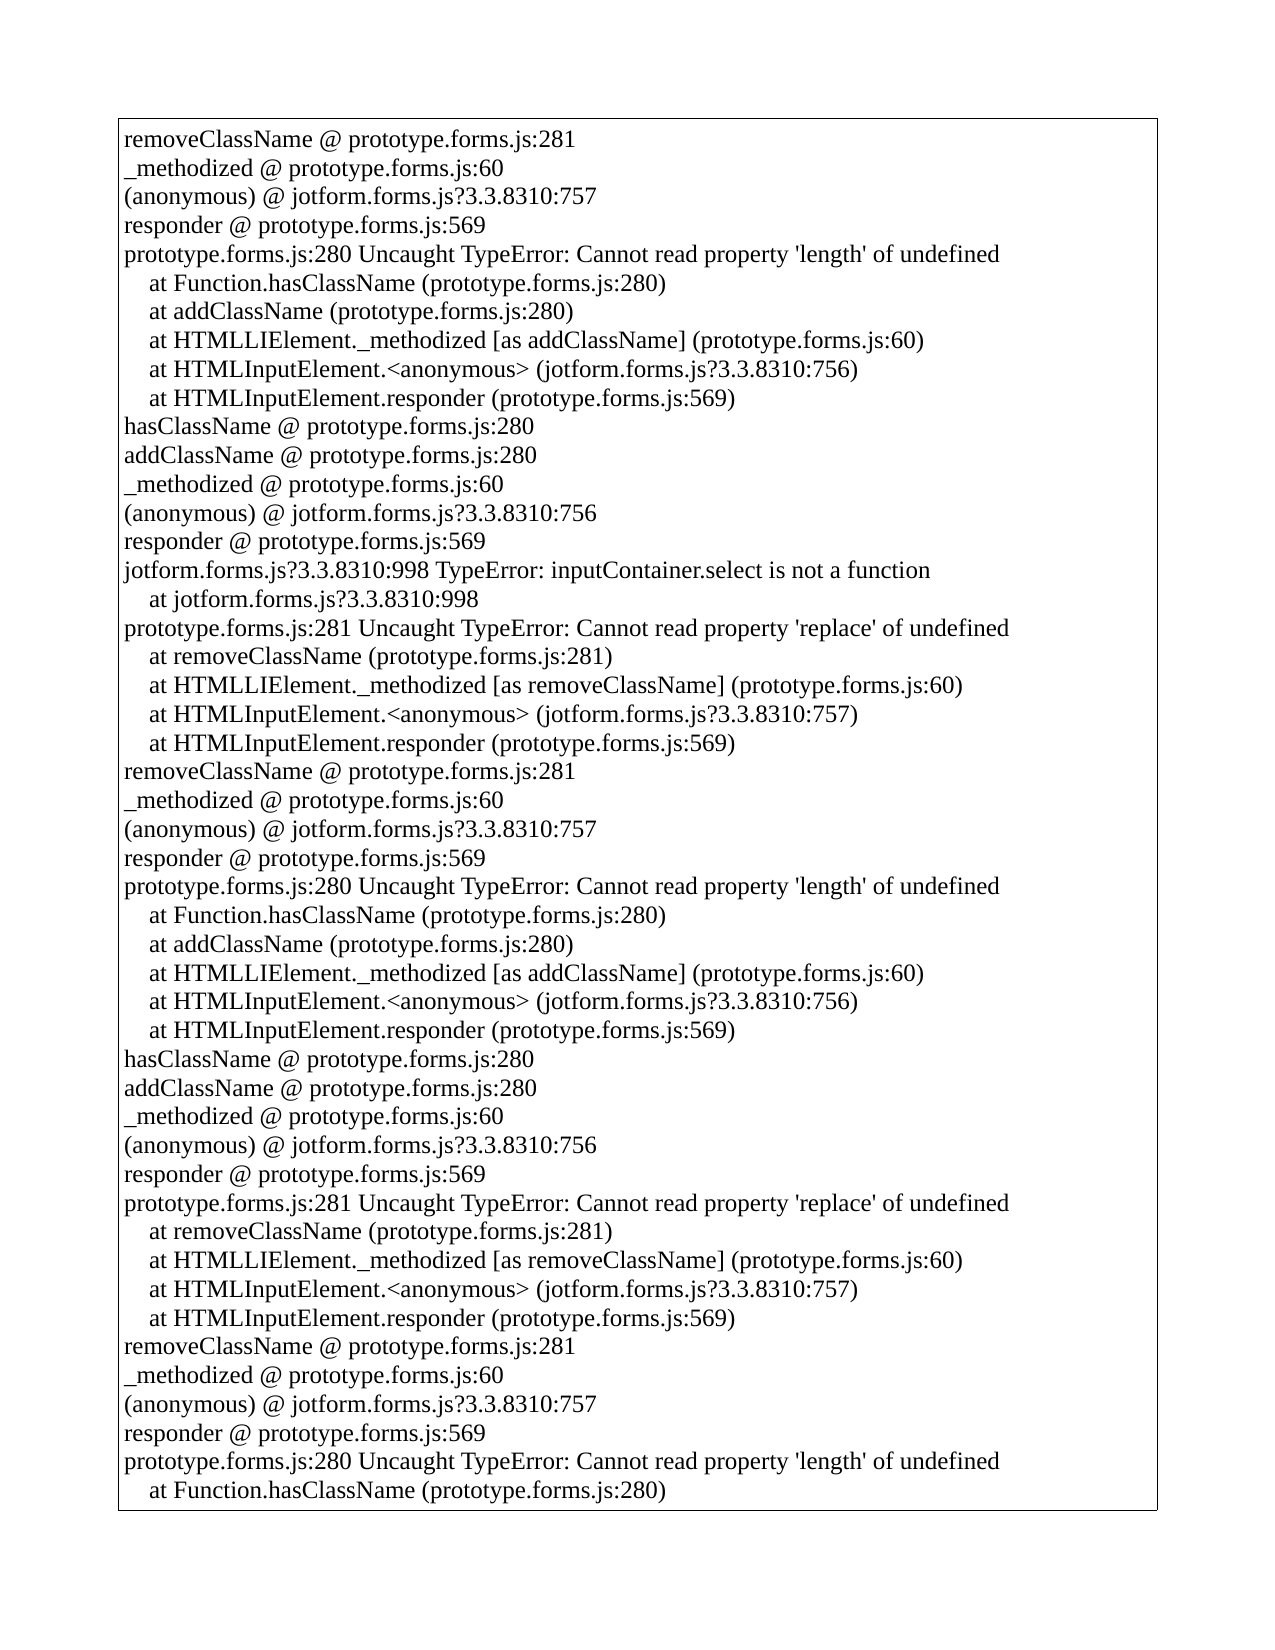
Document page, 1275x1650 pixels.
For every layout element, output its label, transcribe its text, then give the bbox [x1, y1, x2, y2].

table_header removeClassName @ prototype.forms.js:281 _methodized @ prototype.forms.js:60 (anonymous) @ jotform.forms.js?3.3.8310:757 responder @ prototype.forms.js:569 prototype.forms.js:280 Uncaught TypeError: Cannot read property 'length' of undefined at Function.hasClassName (prototype.forms.js:280) at addClassName (prototype.forms.js:280) at HTMLLIElement._methodized [as addClassName] (prototype.forms.js:60) at HTMLInputElement.<anonymous> (jotform.forms.js?3.3.8310:756) at HTMLInputElement.responder (prototype.forms.js:569) hasClassName @ prototype.forms.js:280 addClassName @ prototype.forms.js:280 _methodized @ prototype.forms.js:60 (anonymous) @ jotform.forms.js?3.3.8310:756 responder @ prototype.forms.js:569 jotform.forms.js?3.3.8310:998 TypeError: inputContainer.select is not a function at jotform.forms.js?3.3.8310:998 prototype.forms.js:281 Uncaught TypeError: Cannot read property 'replace' of undefined at removeClassName (prototype.forms.js:281) at HTMLLIElement._methodized [as removeClassName] (prototype.forms.js:60) at HTMLInputElement.<anonymous> (jotform.forms.js?3.3.8310:757) at HTMLInputElement.responder (prototype.forms.js:569) removeClassName @ prototype.forms.js:281 _methodized @ prototype.forms.js:60 (anonymous) @ jotform.forms.js?3.3.8310:757 responder @ prototype.forms.js:569 prototype.forms.js:280 Uncaught TypeError: Cannot read property 'length' of undefined at Function.hasClassName (prototype.forms.js:280) at addClassName (prototype.forms.js:280) at HTMLLIElement._methodized [as addClassName] (prototype.forms.js:60) at HTMLInputElement.<anonymous> (jotform.forms.js?3.3.8310:756) at HTMLInputElement.responder (prototype.forms.js:569) hasClassName @ prototype.forms.js:280 addClassName @ prototype.forms.js:280 _methodized @ prototype.forms.js:60 (anonymous) @ jotform.forms.js?3.3.8310:756 responder @ prototype.forms.js:569 prototype.forms.js:281 Uncaught TypeError: Cannot read property 'replace' of undefined at removeClassName (prototype.forms.js:281) at HTMLLIElement._methodized [as removeClassName] (prototype.forms.js:60) at HTMLInputElement.<anonymous> (jotform.forms.js?3.3.8310:757) at HTMLInputElement.responder (prototype.forms.js:569) removeClassName @ prototype.forms.js:281 _methodized @ prototype.forms.js:60 (anonymous) @ jotform.forms.js?3.3.8310:757 responder @ prototype.forms.js:569 prototype.forms.js:280 Uncaught TypeError: Cannot read property 'length' of undefined at Function.hasClassName (prototype.forms.js:280) [119, 119, 1157, 1510]
